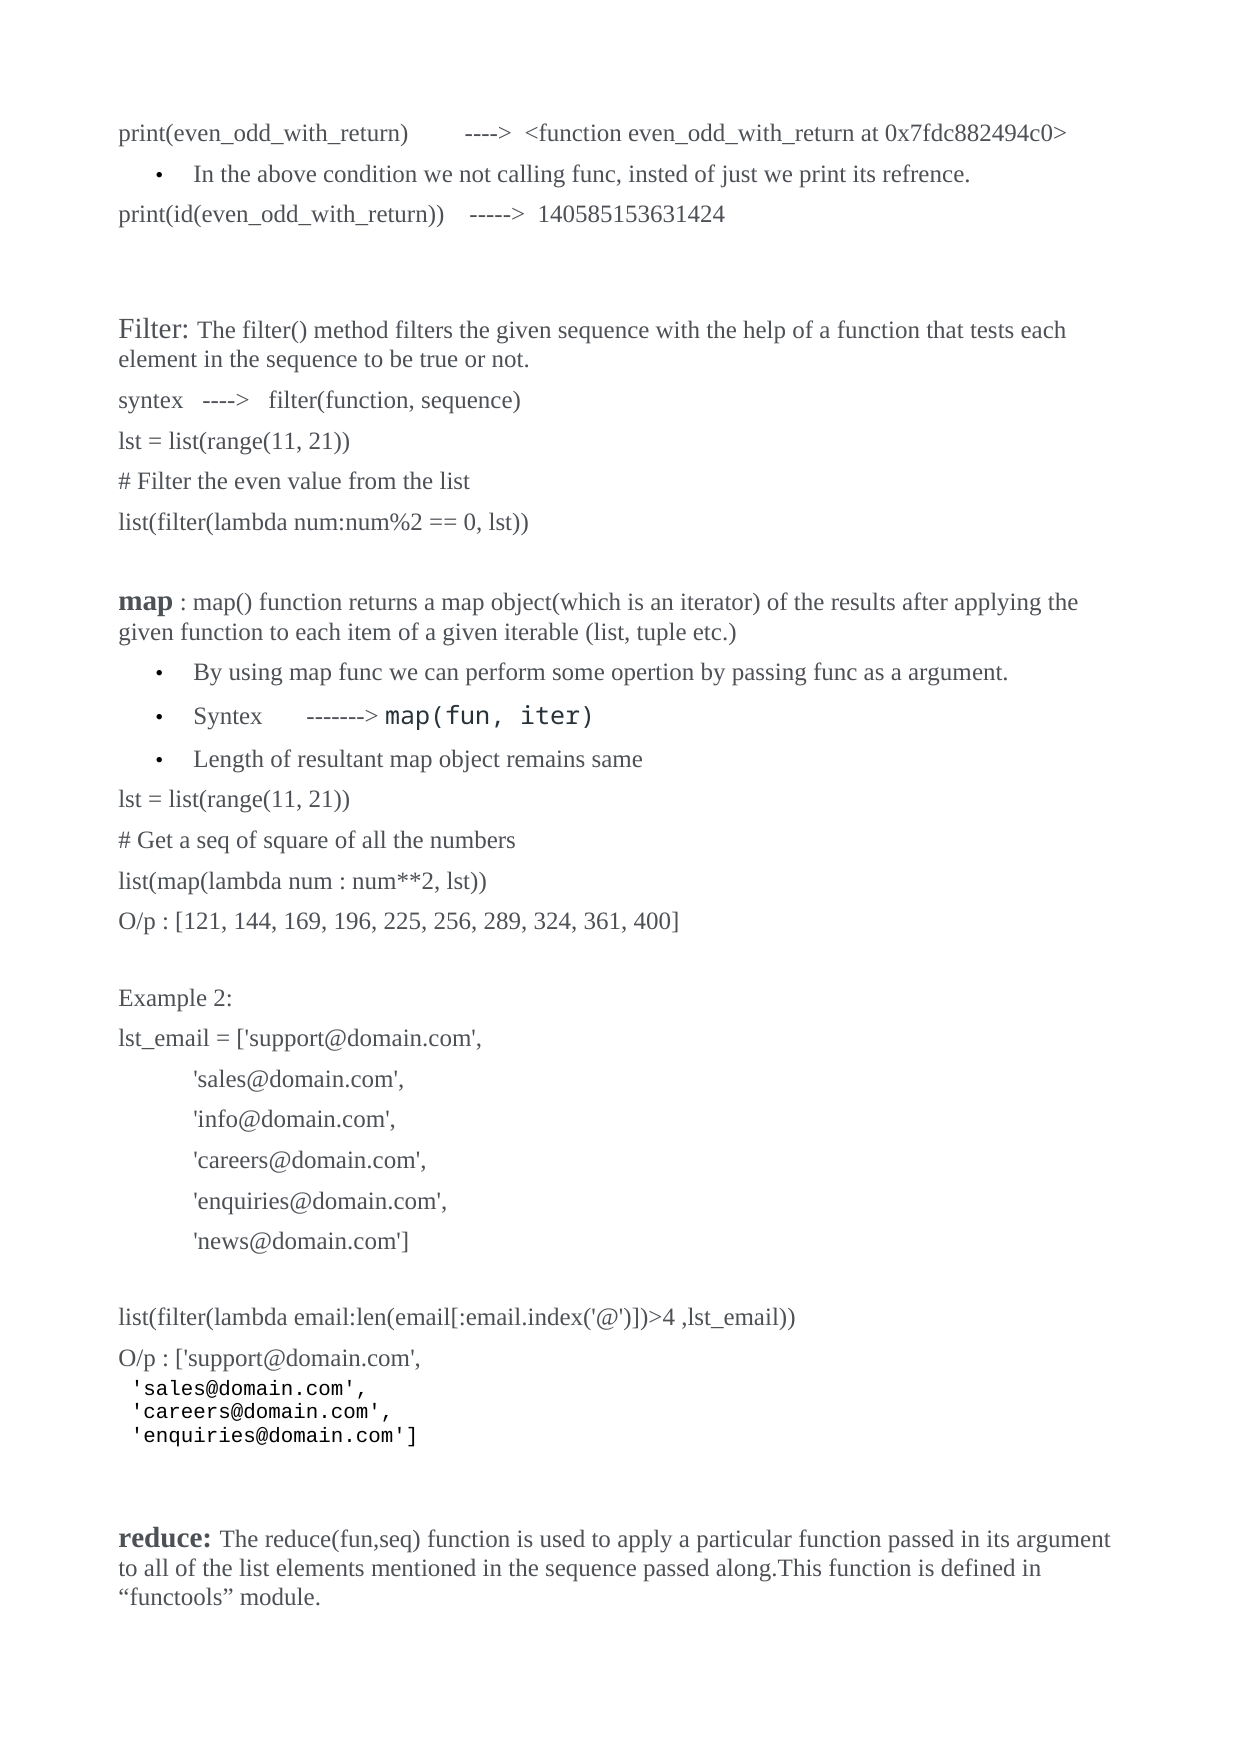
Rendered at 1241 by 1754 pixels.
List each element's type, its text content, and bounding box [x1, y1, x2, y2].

text 'enquiries@domain.com', [118, 1186, 1122, 1214]
text list(map(lambda num : num**2, lst)) [118, 866, 1122, 894]
text reduce: The reduce(fun,seq) function is used to apply a particular function passed in its argument to all of the list elements mentioned in the sequence passed along.This function is defined in “functools” module. [118, 1520, 1122, 1611]
text print(id(even_odd_with_return)) -----> 140585153631424 [118, 199, 1122, 228]
text # Get a seq of square of all the numbers [118, 825, 1122, 854]
text 'enquiries@domain.com'] [118, 1425, 1122, 1449]
text list(filter(lambda num:num%2 == 0, lst)) [118, 507, 1122, 536]
text lst = list(range(11, 21)) [118, 784, 1122, 813]
text Example 2: [118, 983, 1122, 1011]
text print(even_odd_with_return) ----> <function even_odd_with_return at 0x7fdc882494c0> [118, 118, 1122, 147]
text lst = list(range(11, 21)) [118, 426, 1122, 454]
text O/p : ['support@domain.com', [118, 1343, 1122, 1372]
text 'careers@domain.com', [118, 1145, 1122, 1174]
text 'info@domain.com', [118, 1104, 1122, 1133]
text # Filter the even value from the list [118, 466, 1122, 495]
list Syntex -------> map(fun, iter) [156, 698, 1122, 732]
list By using map func we can perform some opertion by passing func as a argument. [156, 657, 1122, 686]
text 'news@domain.com'] [118, 1226, 1122, 1255]
text lst_email = ['support@domain.com', [118, 1023, 1122, 1052]
text list(filter(lambda email:len(email[:email.index('@')])>4 ,lst_email)) [118, 1302, 1122, 1331]
text Filter: The filter() method filters the given sequence with the help of a function that tests each element in the sequence to be true or not. [118, 311, 1122, 373]
text 'sales@domain.com', [118, 1064, 1122, 1093]
list Length of resultant map object remains same [156, 744, 1122, 773]
text 'careers@domain.com', [118, 1401, 1122, 1425]
list In the above condition we not calling func, insted of just we print its refrence. [156, 159, 1122, 187]
text map : map() function returns a map object(which is an iterator) of the results after applying the given function to each item of a given iterable (list, tuple etc.) [118, 583, 1122, 646]
text O/p : [121, 144, 169, 196, 225, 256, 289, 324, 361, 400] [118, 906, 1122, 935]
text syntex ----> filter(function, sequence) [118, 385, 1122, 414]
text 'sales@domain.com', [118, 1378, 1122, 1401]
